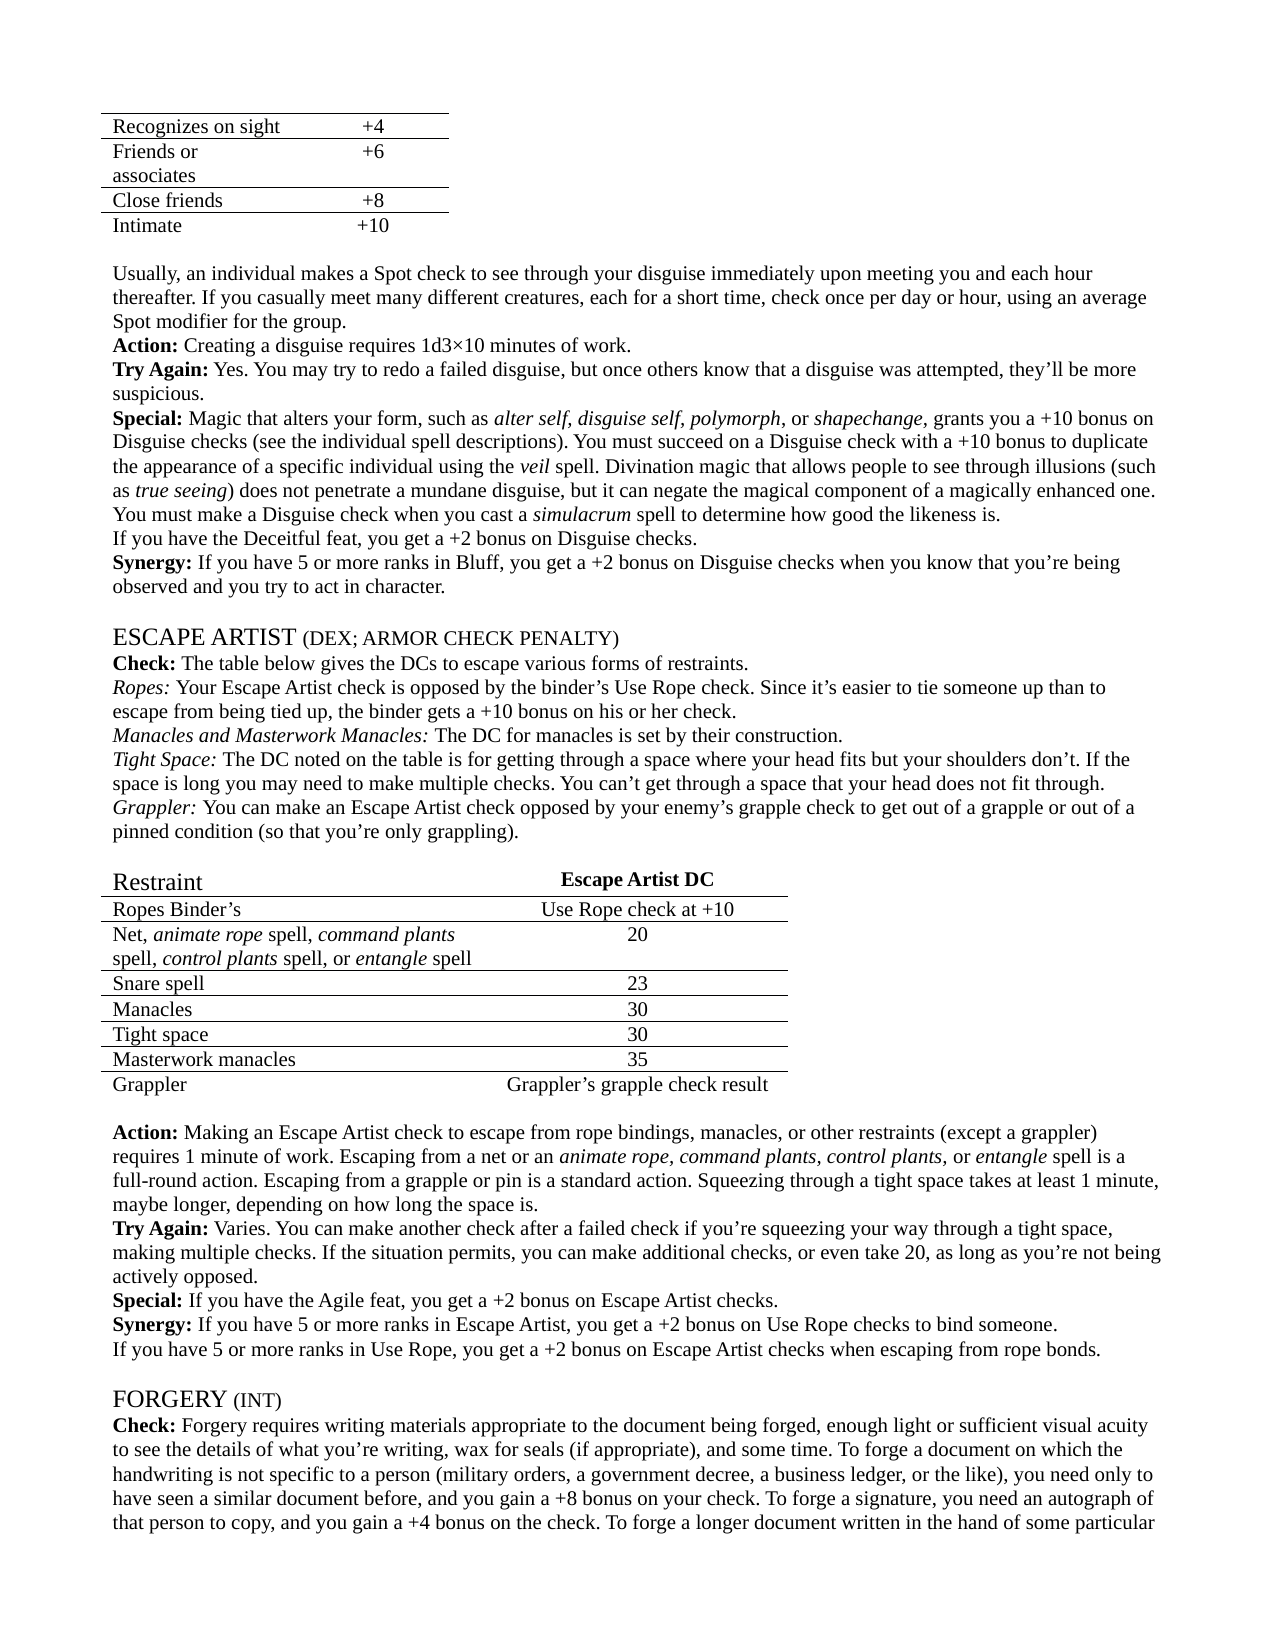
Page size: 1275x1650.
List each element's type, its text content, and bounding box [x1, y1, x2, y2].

table_cell Manacles [101, 996, 487, 1021]
text Grappler: You can make an Escape Artist check opposed by your enemy’s grapple check to get out of a grapple or out of a pinned condition (so that you’re only grappling). [112, 795, 1162, 843]
table_cell Friends or associates [101, 139, 297, 187]
text Synergy: If you have 5 or more ranks in Escape Artist, you get a +2 bonus on Use Rope checks to bind someone. [112, 1312, 1162, 1336]
table_cell +8 [297, 188, 449, 212]
table_cell Intimate [101, 213, 297, 237]
text Action: Making an Escape Artist check to escape from rope bindings, manacles, or other restraints (except a grappler) requires 1 minute of work. Escaping from a net or an animate rope, command plants, control plants, or entangle spell is a full-round action. Escaping from a grapple or pin is a standard action. Squeezing through a tight space takes at least 1 minute, maybe longer, depending on how long the space is. [112, 1120, 1162, 1216]
text Check: Forgery requires writing materials appropriate to the document being forged, enough light or sufficient visual acuity to see the details of what you’re writing, wax for seals (if appropriate), and some time. To forge a document on which the handwriting is not specific to a person (military orders, a government decree, a business ledger, or the like), you need only to have seen a similar document before, and you gain a +8 bonus on your check. To forge a signature, you need an autograph of that person to copy, and you gain a +4 bonus on the check. To forge a longer document written in the hand of some particular [112, 1413, 1162, 1534]
table_header Restraint [101, 867, 487, 896]
text Action: Creating a disguise requires 1d3×10 minutes of work. [112, 333, 1162, 357]
table_header Escape Artist DC [488, 867, 787, 896]
table_cell Use Rope check at +10 [488, 897, 787, 921]
table_cell 30 [488, 996, 787, 1021]
table_cell Grappler’s grapple check result [488, 1072, 787, 1096]
table_cell +6 [297, 139, 449, 187]
table_cell Net, animate rope spell, command plants spell, control plants spell, or entangle spell [101, 922, 487, 970]
text FORGERY (INT) [112, 1384, 1162, 1413]
text Tight Space: The DC noted on the table is for getting through a space where your head fits but your shoulders don’t. If the space is long you may need to make multiple checks. You can’t get through a space that your head does not fit through. [112, 747, 1162, 795]
table_cell 30 [488, 1022, 787, 1046]
table_cell Masterwork manacles [101, 1047, 487, 1071]
text Usually, an individual makes a Spot check to see through your disguise immediately upon meeting you and each hour thereafter. If you casually meet many different creatures, each for a short time, check once per day or hour, using an average Spot modifier for the group. [112, 261, 1162, 333]
table_cell Close friends [101, 188, 297, 212]
table_cell +4 [297, 114, 449, 138]
text Special: If you have the Agile feat, you get a +2 bonus on Escape Artist checks. [112, 1288, 1162, 1312]
text Check: The table below gives the DCs to escape various forms of restraints. [112, 651, 1162, 675]
text You must make a Disguise check when you cast a simulacrum spell to determine how good the likeness is. [112, 502, 1162, 526]
text Synergy: If you have 5 or more ranks in Bluff, you get a +2 bonus on Disguise checks when you know that you’re being observed and you try to act in character. [112, 550, 1162, 598]
table_cell Tight space [101, 1022, 487, 1046]
text If you have the Deceitful feat, you get a +2 bonus on Disguise checks. [112, 526, 1162, 550]
table_cell 20 [488, 922, 787, 970]
text Special: Magic that alters your form, such as alter self, disguise self, polymorph, or shapechange, grants you a +10 bonus on Disguise checks (see the individual spell descriptions). You must succeed on a Disguise check with a +10 bonus to duplicate the appearance of a specific individual using the veil spell. Divination magic that allows people to see through illusions (such as true seeing) does not penetrate a mundane disguise, but it can negate the magical component of a magically enhanced one. [112, 405, 1162, 502]
table_cell Ropes Binder’s [101, 897, 487, 921]
text If you have 5 or more ranks in Use Rope, you get a +2 bonus on Escape Artist checks when escaping from rope bonds. [112, 1336, 1162, 1361]
text Try Again: Varies. You can make another check after a failed check if you’re squeezing your way through a tight space, making multiple checks. If the situation permits, you can make additional checks, or even take 20, as long as you’re not being actively opposed. [112, 1216, 1162, 1288]
table_cell 35 [488, 1047, 787, 1071]
table_cell Snare spell [101, 971, 487, 995]
text ESCAPE ARTIST (DEX; ARMOR CHECK PENALTY) [112, 622, 1162, 651]
text Manacles and Masterwork Manacles: The DC for manacles is set by their construction. [112, 723, 1162, 747]
table_cell 23 [488, 971, 787, 995]
text Ropes: Your Escape Artist check is opposed by the binder’s Use Rope check. Since it’s easier to tie someone up than to escape from being tied up, the binder gets a +10 bonus on his or her check. [112, 675, 1162, 723]
table_cell +10 [297, 213, 449, 237]
text Try Again: Yes. You may try to redo a failed disguise, but once others know that a disguise was attempted, they’ll be more suspicious. [112, 357, 1162, 405]
table_cell Grappler [101, 1072, 487, 1096]
table_cell Recognizes on sight [101, 114, 297, 138]
